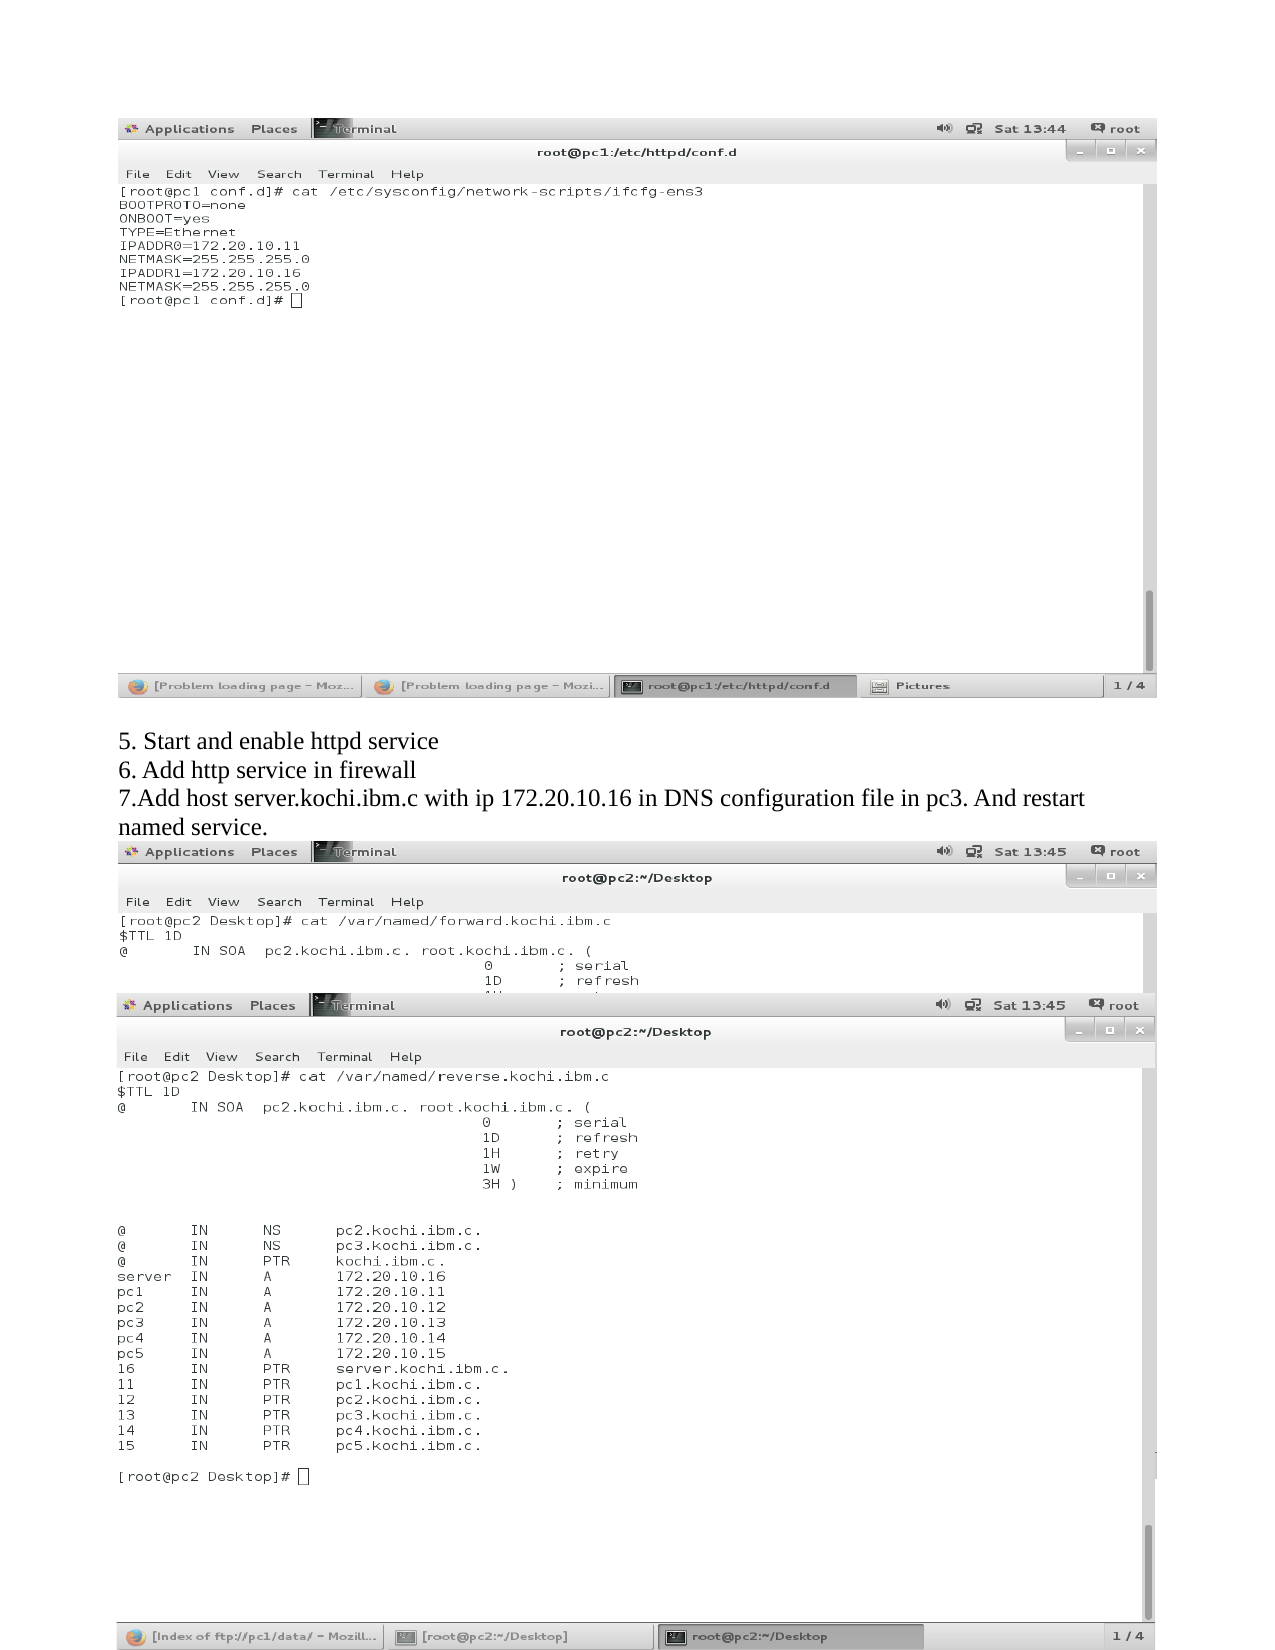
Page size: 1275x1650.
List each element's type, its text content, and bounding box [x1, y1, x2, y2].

text 5. Start and enable httpd service [118, 726, 1157, 755]
text 6. Add http service in firewall [118, 755, 1157, 783]
text 7.Add host server.kochi.ibm.c with ip 172.20.10.16 in DNS configuration file in pc3. And restart named service. [118, 783, 1157, 841]
